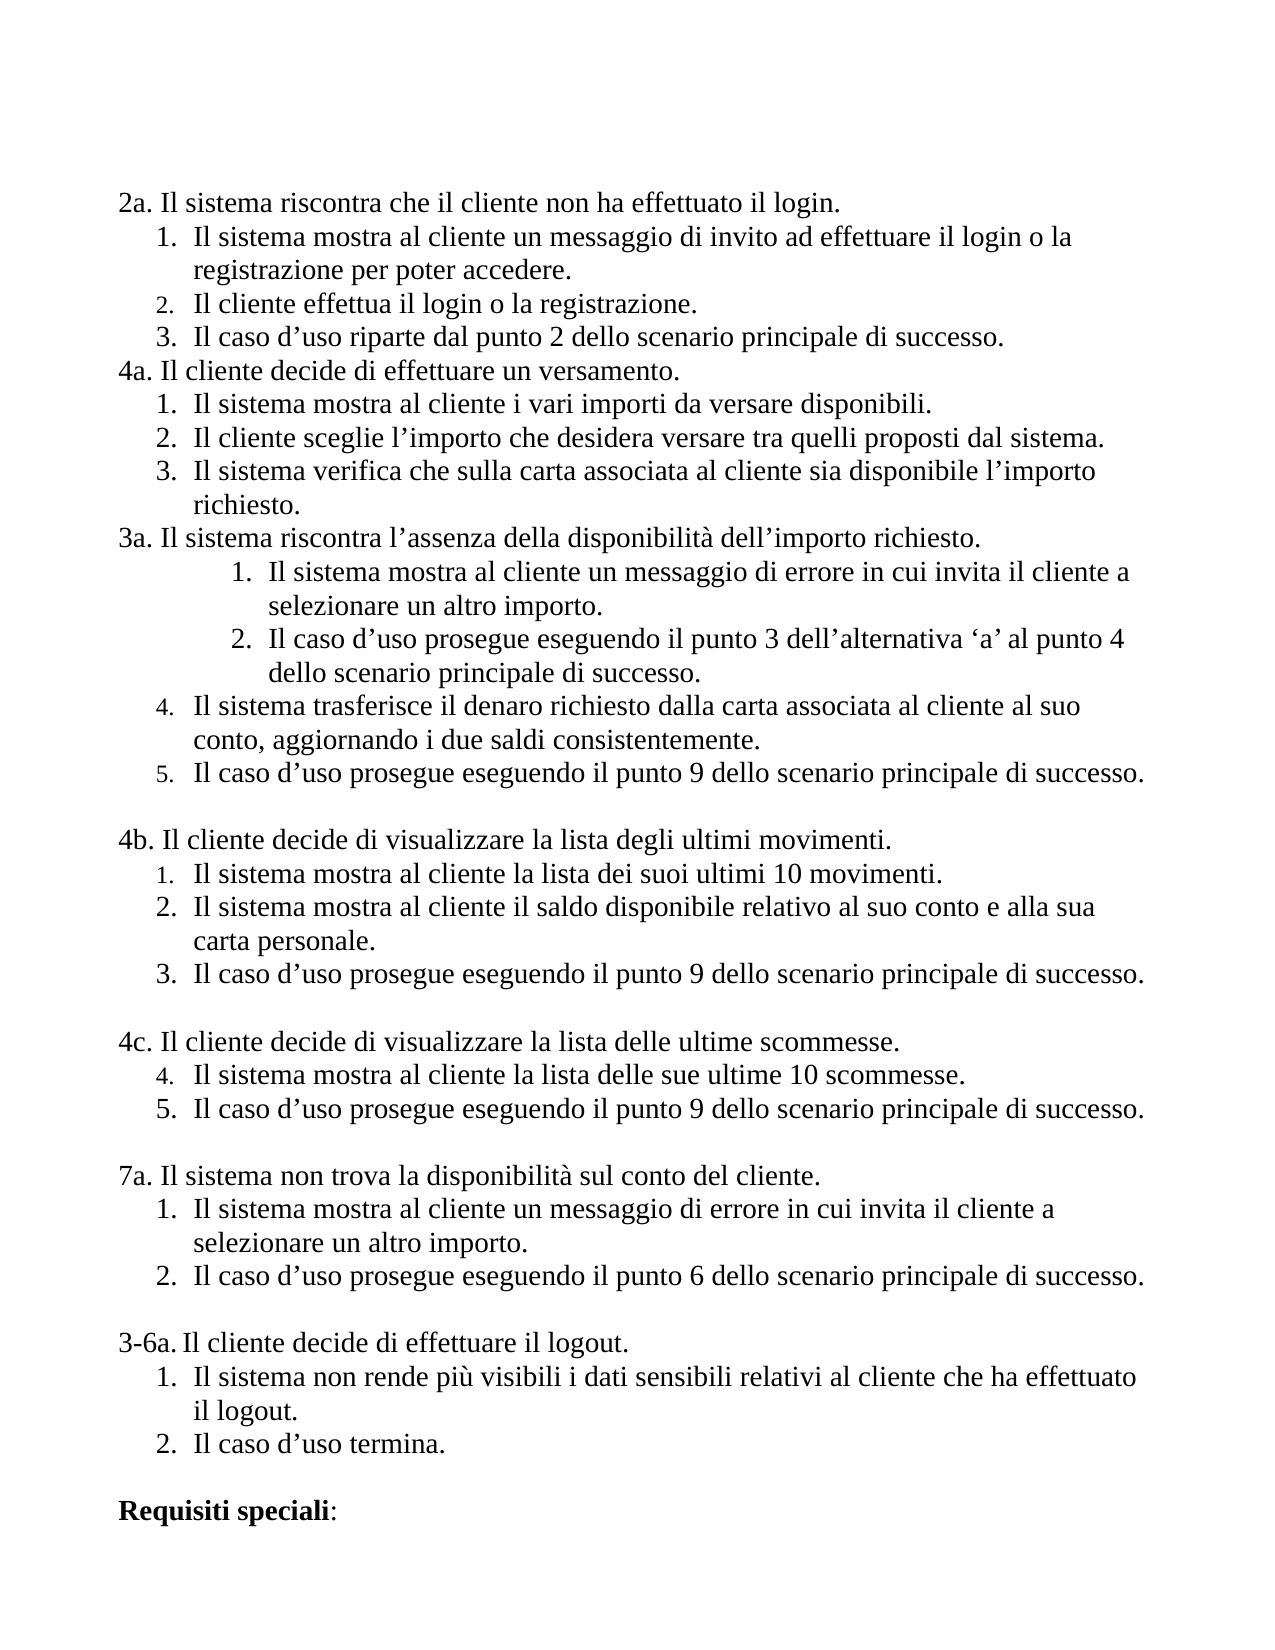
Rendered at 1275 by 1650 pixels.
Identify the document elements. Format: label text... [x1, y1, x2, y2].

text Requisiti speciali: [118, 1493, 1157, 1527]
text 2a. Il sistema riscontra che il cliente non ha effettuato il login. [118, 185, 1157, 219]
list Il sistema mostra al cliente un messaggio di errore in cui invita il cliente a selezionare un altro importo. [156, 1191, 1157, 1258]
list Il caso d’uso prosegue eseguendo il punto 9 dello scenario principale di successo. [156, 755, 1157, 789]
list Il sistema mostra al cliente un messaggio di errore in cui invita il cliente a selezionare un altro importo. [231, 554, 1157, 621]
list Il caso d’uso prosegue eseguendo il punto 9 dello scenario principale di successo. [156, 1091, 1157, 1124]
list Il caso d’uso prosegue eseguendo il punto 6 dello scenario principale di successo. [156, 1258, 1157, 1292]
list Il caso d’uso riparte dal punto 2 dello scenario principale di successo. [156, 319, 1157, 353]
list Il sistema mostra al cliente un messaggio di invito ad effettuare il login o la registrazione per poter accedere. [156, 219, 1157, 286]
text 4c. Il cliente decide di visualizzare la lista delle ultime scommesse. [118, 1024, 1157, 1057]
list Il caso d’uso termina. [156, 1426, 1157, 1460]
list Il sistema mostra al cliente il saldo disponibile relativo al suo conto e alla sua carta personale. [156, 889, 1157, 957]
text 3-6a. Il cliente decide di effettuare il logout. [118, 1326, 1157, 1359]
list Il sistema verifica che sulla carta associata al cliente sia disponibile l’importo richiesto. [156, 453, 1157, 521]
text 7a. Il sistema non trova la disponibilità sul conto del cliente. [118, 1158, 1157, 1191]
list Il cliente sceglie l’importo che desidera versare tra quelli proposti dal sistema. [156, 420, 1157, 453]
text 4b. Il cliente decide di visualizzare la lista degli ultimi movimenti. [118, 822, 1157, 856]
list Il sistema mostra al cliente la lista delle sue ultime 10 scommesse. [156, 1057, 1157, 1091]
list Il caso d’uso prosegue eseguendo il punto 3 dell’alternativa ‘a’ al punto 4 dello scenario principale di successo. [231, 621, 1157, 688]
list Il sistema mostra al cliente la lista dei suoi ultimi 10 movimenti. [156, 856, 1157, 889]
text 4a. Il cliente decide di effettuare un versamento. [118, 353, 1157, 386]
list Il caso d’uso prosegue eseguendo il punto 9 dello scenario principale di successo. [156, 957, 1157, 990]
list Il cliente effettua il login o la registrazione. [156, 286, 1157, 319]
list Il sistema trasferisce il denaro richiesto dalla carta associata al cliente al suo conto, aggiornando i due saldi consistentemente. [156, 688, 1157, 755]
list Il sistema mostra al cliente i vari importi da versare disponibili. [156, 386, 1157, 420]
text 3a. Il sistema riscontra l’assenza della disponibilità dell’importo richiesto. [118, 521, 1157, 554]
list Il sistema non rende più visibili i dati sensibili relativi al cliente che ha effettuato il logout. [156, 1359, 1157, 1426]
